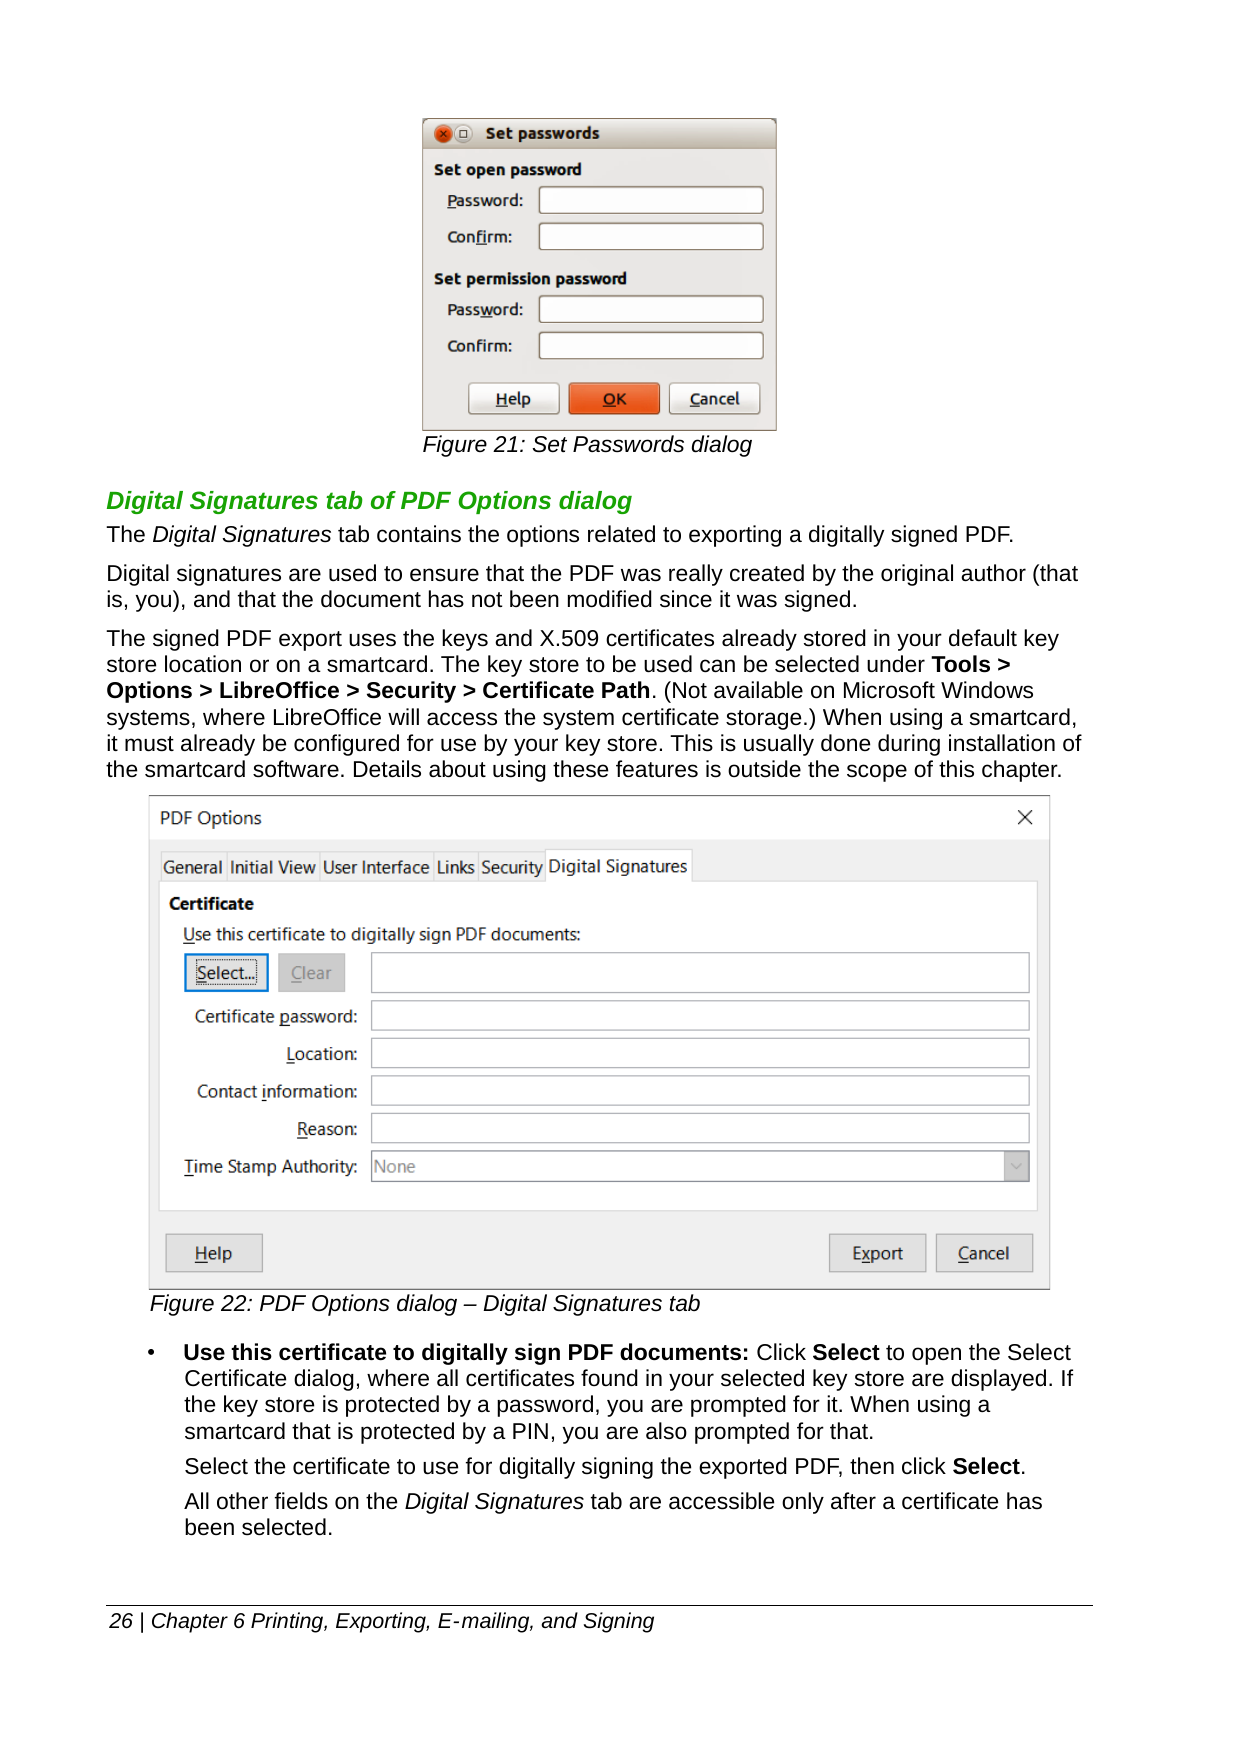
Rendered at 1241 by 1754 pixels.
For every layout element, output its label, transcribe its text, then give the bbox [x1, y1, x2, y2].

text Digital signatures are used to ensure that the PDF was really created by the original author (that is, you), and that the document has not been modified since it was signed. [106, 559, 1093, 612]
list Use this certificate to digitally sign PDF documents: Click Select to open the Select Certificate dialog, where all certificates found in your selected key store are displayed. If the key store is protected by a password, you are prompted for it. When using a smartcard that is protected by a PIN, you are also prompted for that. [144, 1336, 1093, 1444]
text The Digital Signatures tab contains the options related to exporting a digitally signed PDF. [106, 521, 1093, 547]
list All other fields on the Digital Signatures tab are accessible only after a certificate has been selected. [144, 1485, 1093, 1544]
picture [422, 118, 777, 431]
picture [148, 795, 1050, 1290]
text The signed PDF export uses the keys and X.509 certificates already stored in your default key store location or on a smartcard. The key store to be used can be selected under Tools > Options > LibreOffice > Security > Certificate Path. (Not available on Microsoft Windows systems, where LibreOffice will access the system certificate storage.) When using a smartcard, it must already be configured for use by your key store. This is usually done during installation of the smartcard software. Details about using these features is outside the scope of this chapter. [106, 625, 1093, 783]
list Select the certificate to use for digitally signing the exported PDF, then click Select. [144, 1450, 1093, 1479]
subtitle Digital Signatures tab of PDF Options dialog [106, 486, 1093, 515]
text Figure 21: Set Passwords dialog [422, 431, 777, 457]
text Figure 22: PDF Options dialog – Digital Signatures tab [149, 1290, 1049, 1316]
